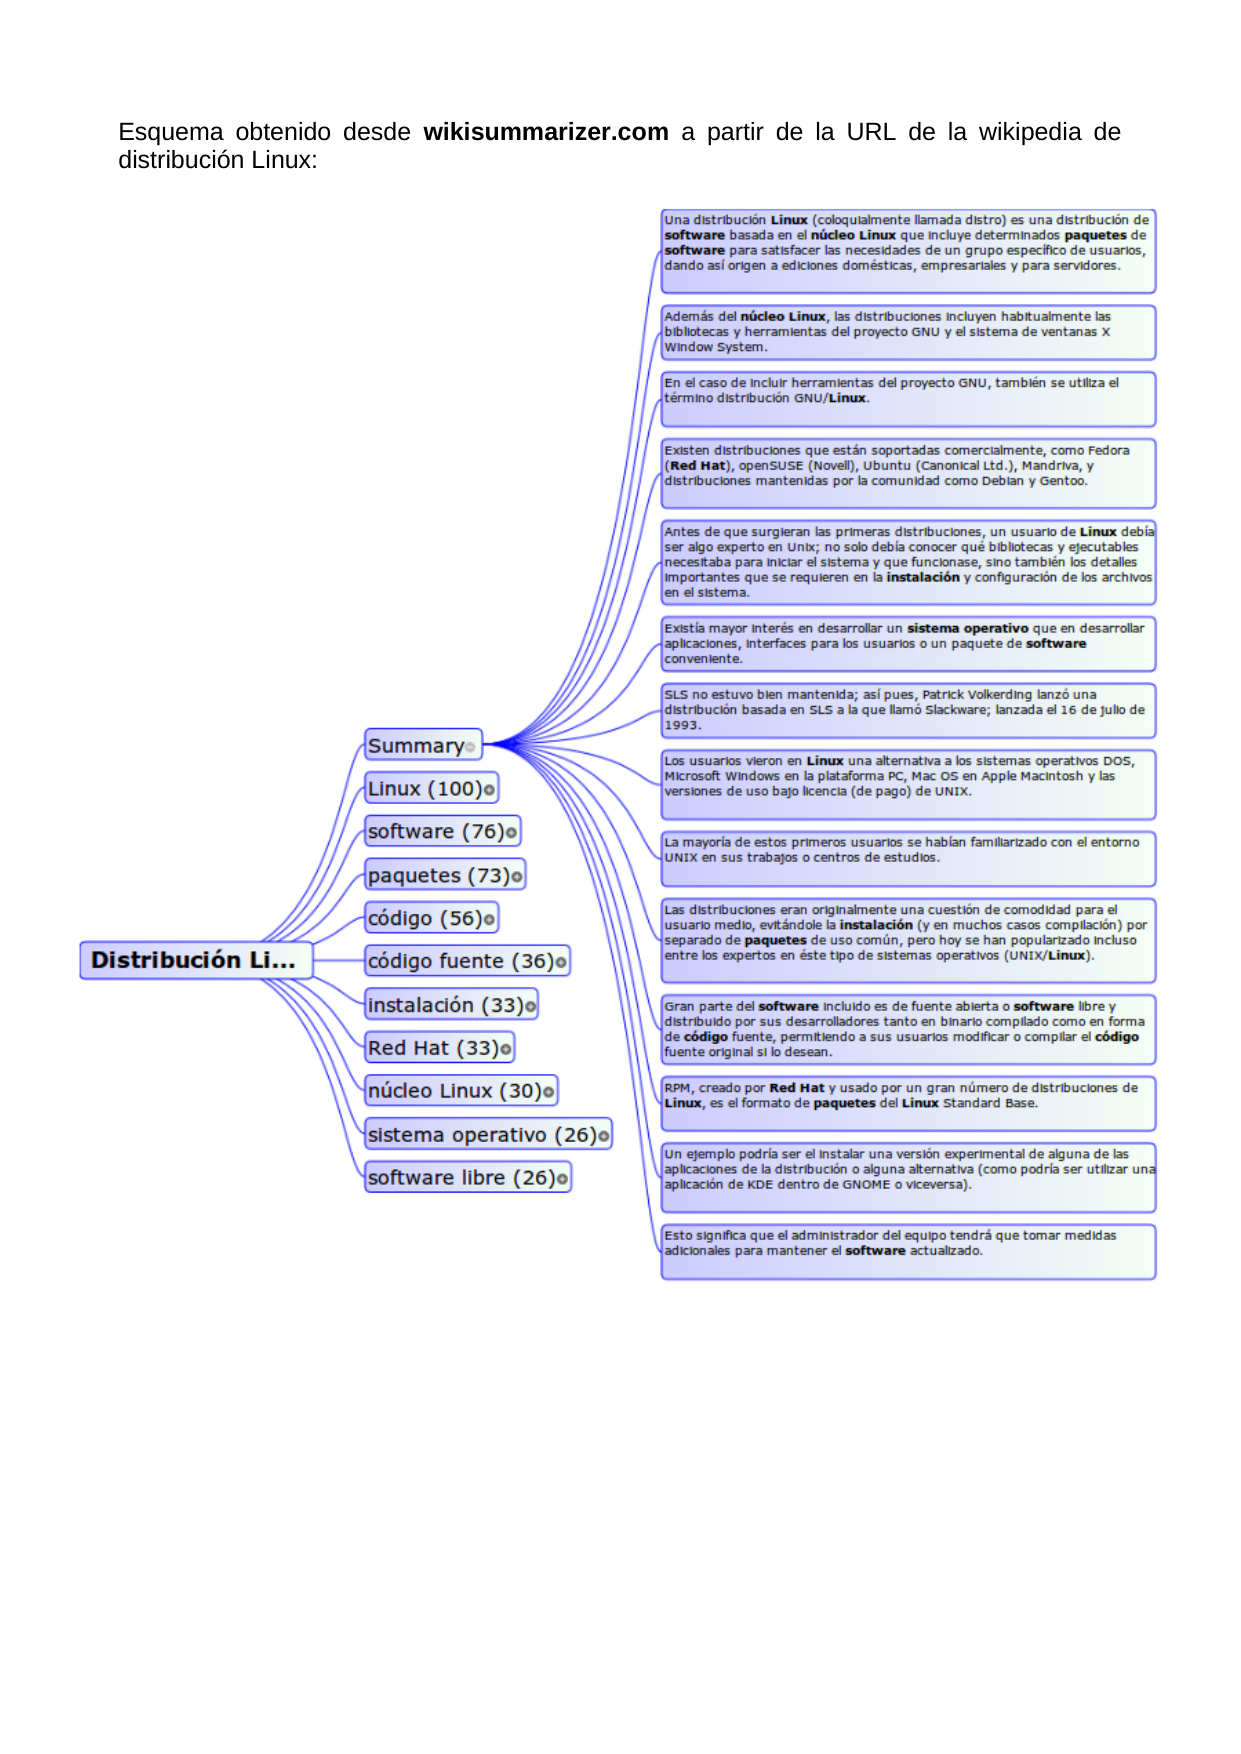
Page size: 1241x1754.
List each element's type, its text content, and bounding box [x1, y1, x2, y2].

text Esquema obtenido desde wikisummarizer.com a partir de la URL de la wikipedia de distribución Linux: [118, 118, 1122, 174]
picture [77, 201, 1163, 1291]
